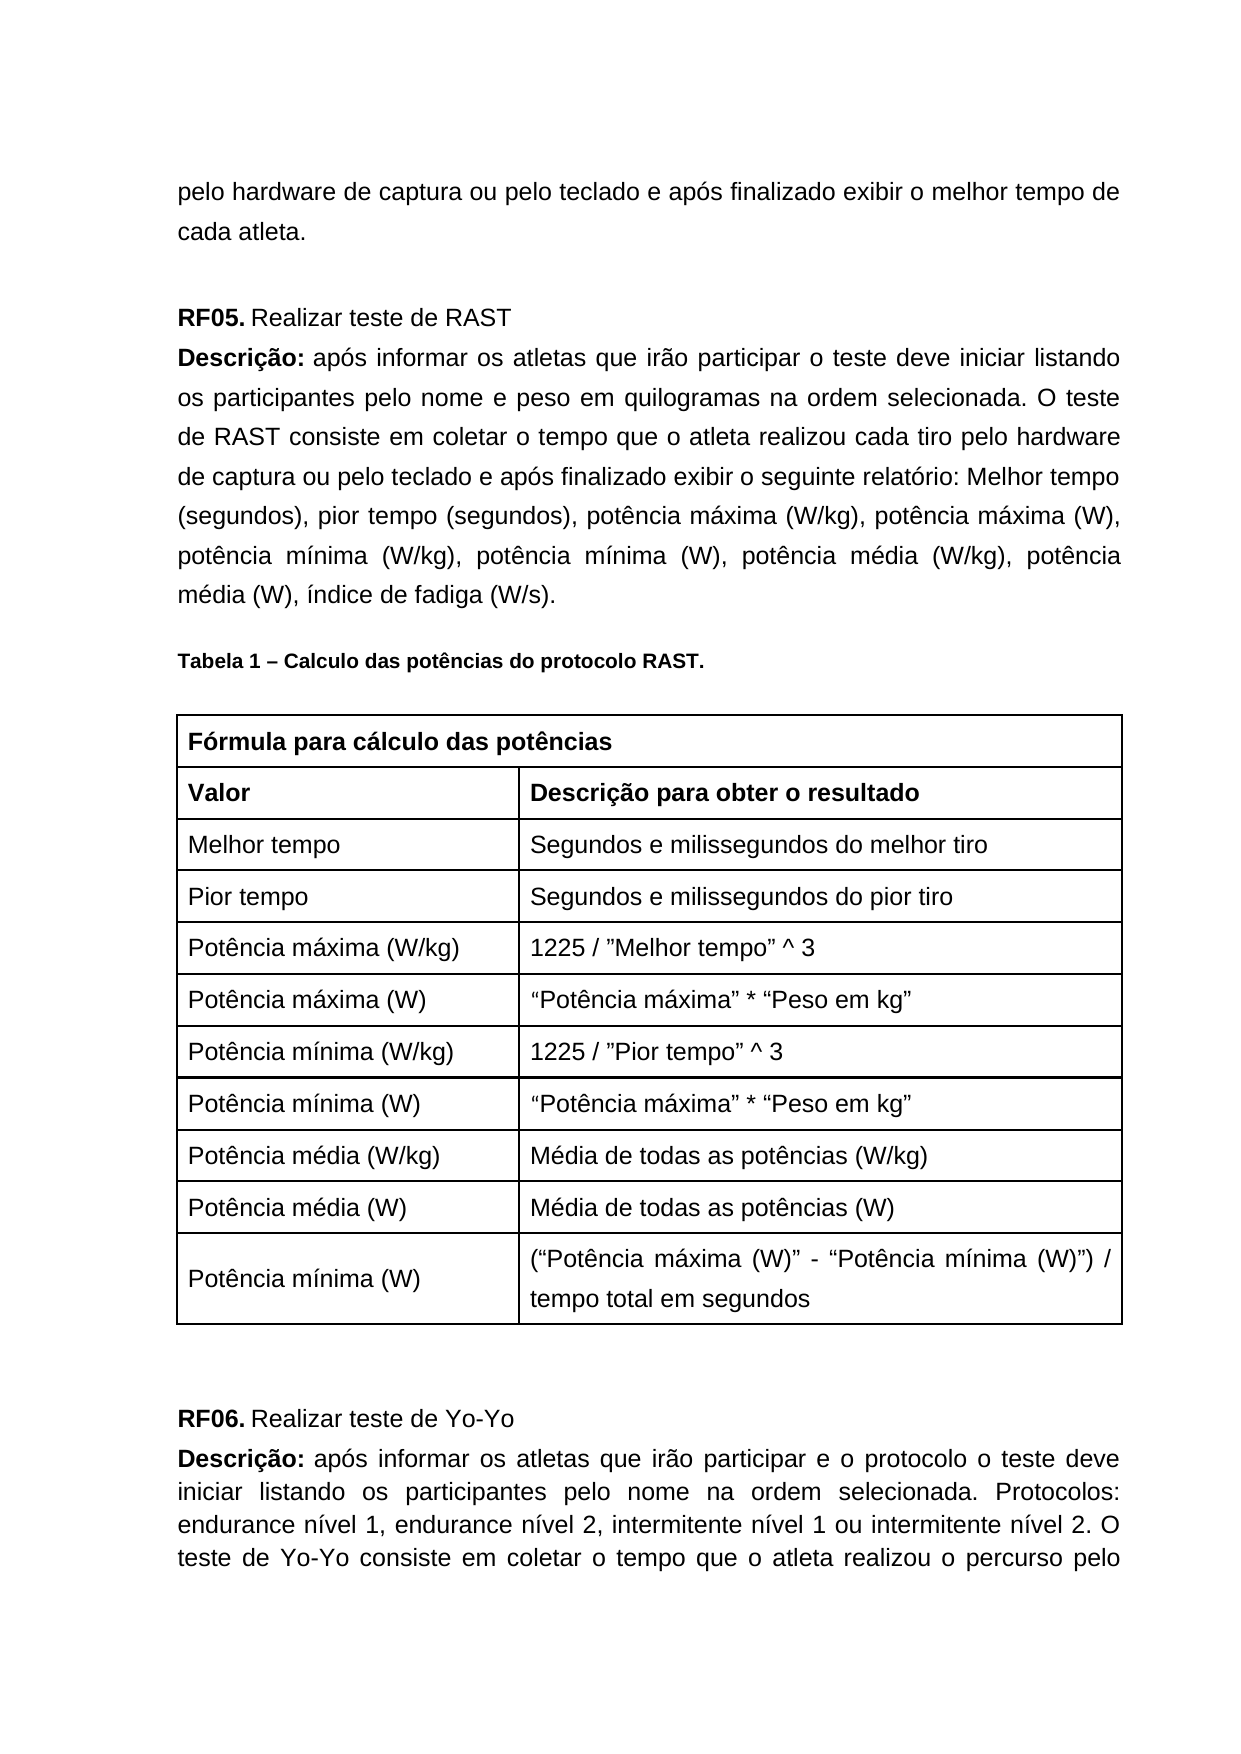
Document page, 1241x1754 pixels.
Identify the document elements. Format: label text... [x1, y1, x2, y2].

table_cell Segundos e milissegundos do melhor tiro [520, 820, 1121, 869]
table_cell Potência média (W) [178, 1182, 518, 1232]
table_cell Média de todas as potências (W/kg) [520, 1131, 1121, 1180]
text Descrição: após informar os atletas que irão participar o teste deve iniciar listando os participantes pelo nome e peso em quilogramas na ordem selecionada. O teste de RAST consiste em coletar o tempo que o atleta realizou cada tiro pelo hardware de captura ou pelo teclado e após finalizado exibir o seguinte relatório: Melhor tempo (segundos), pior tempo (segundos), potência máxima (W/kg), potência máxima (W), potência mínima (W/kg), potência mínima (W), potência média (W/kg), potência média (W), índice de fadiga (W/s). [177, 343, 1122, 609]
table_cell “Potência máxima” * “Peso em kg” [520, 975, 1121, 1025]
table_cell Média de todas as potências (W) [520, 1182, 1121, 1232]
text pelo hardware de captura ou pelo teclado e após finalizado exibir o melhor tempo de cada atleta. [177, 177, 1122, 246]
table_cell Potência mínima (W/kg) [178, 1027, 518, 1076]
table_cell Potência média (W/kg) [178, 1131, 518, 1180]
table_cell Potência máxima (W) [178, 975, 518, 1025]
table_cell Potência mínima (W) [178, 1079, 518, 1128]
table_header Fórmula para cálculo das potências [178, 716, 1121, 766]
table_cell (“Potência máxima (W)” - “Potência mínima (W)”) / tempo total em segundos [520, 1234, 1121, 1323]
text RF05. Realizar teste de RAST [177, 303, 1122, 332]
text Tabela 1 – Calculo das potências do protocolo RAST. [177, 649, 1122, 673]
table_cell Potência mínima (W) [178, 1234, 518, 1323]
table_cell Segundos e milissegundos do pior tiro [520, 871, 1121, 921]
table_cell Valor [178, 768, 518, 818]
table_cell Descrição para obter o resultado [520, 768, 1121, 818]
text RF06. Realizar teste de Yo-Yo [177, 1404, 1122, 1433]
table_cell 1225 / ”Melhor tempo” ^ 3 [520, 923, 1121, 973]
table_cell Melhor tempo [178, 820, 518, 869]
table_cell “Potência máxima” * “Peso em kg” [520, 1079, 1121, 1128]
table_cell 1225 / ”Pior tempo” ^ 3 [520, 1027, 1121, 1076]
table_cell Potência máxima (W/kg) [178, 923, 518, 973]
text Descrição: após informar os atletas que irão participar e o protocolo o teste deve iniciar listando os participantes pelo nome na ordem selecionada. Protocolos: endurance nível 1, endurance nível 2, intermitente nível 1 ou intermitente nível 2. O teste de Yo-Yo consiste em coletar o tempo que o atleta realizou o percurso pelo [177, 1444, 1122, 1572]
table_cell Pior tempo [178, 871, 518, 921]
